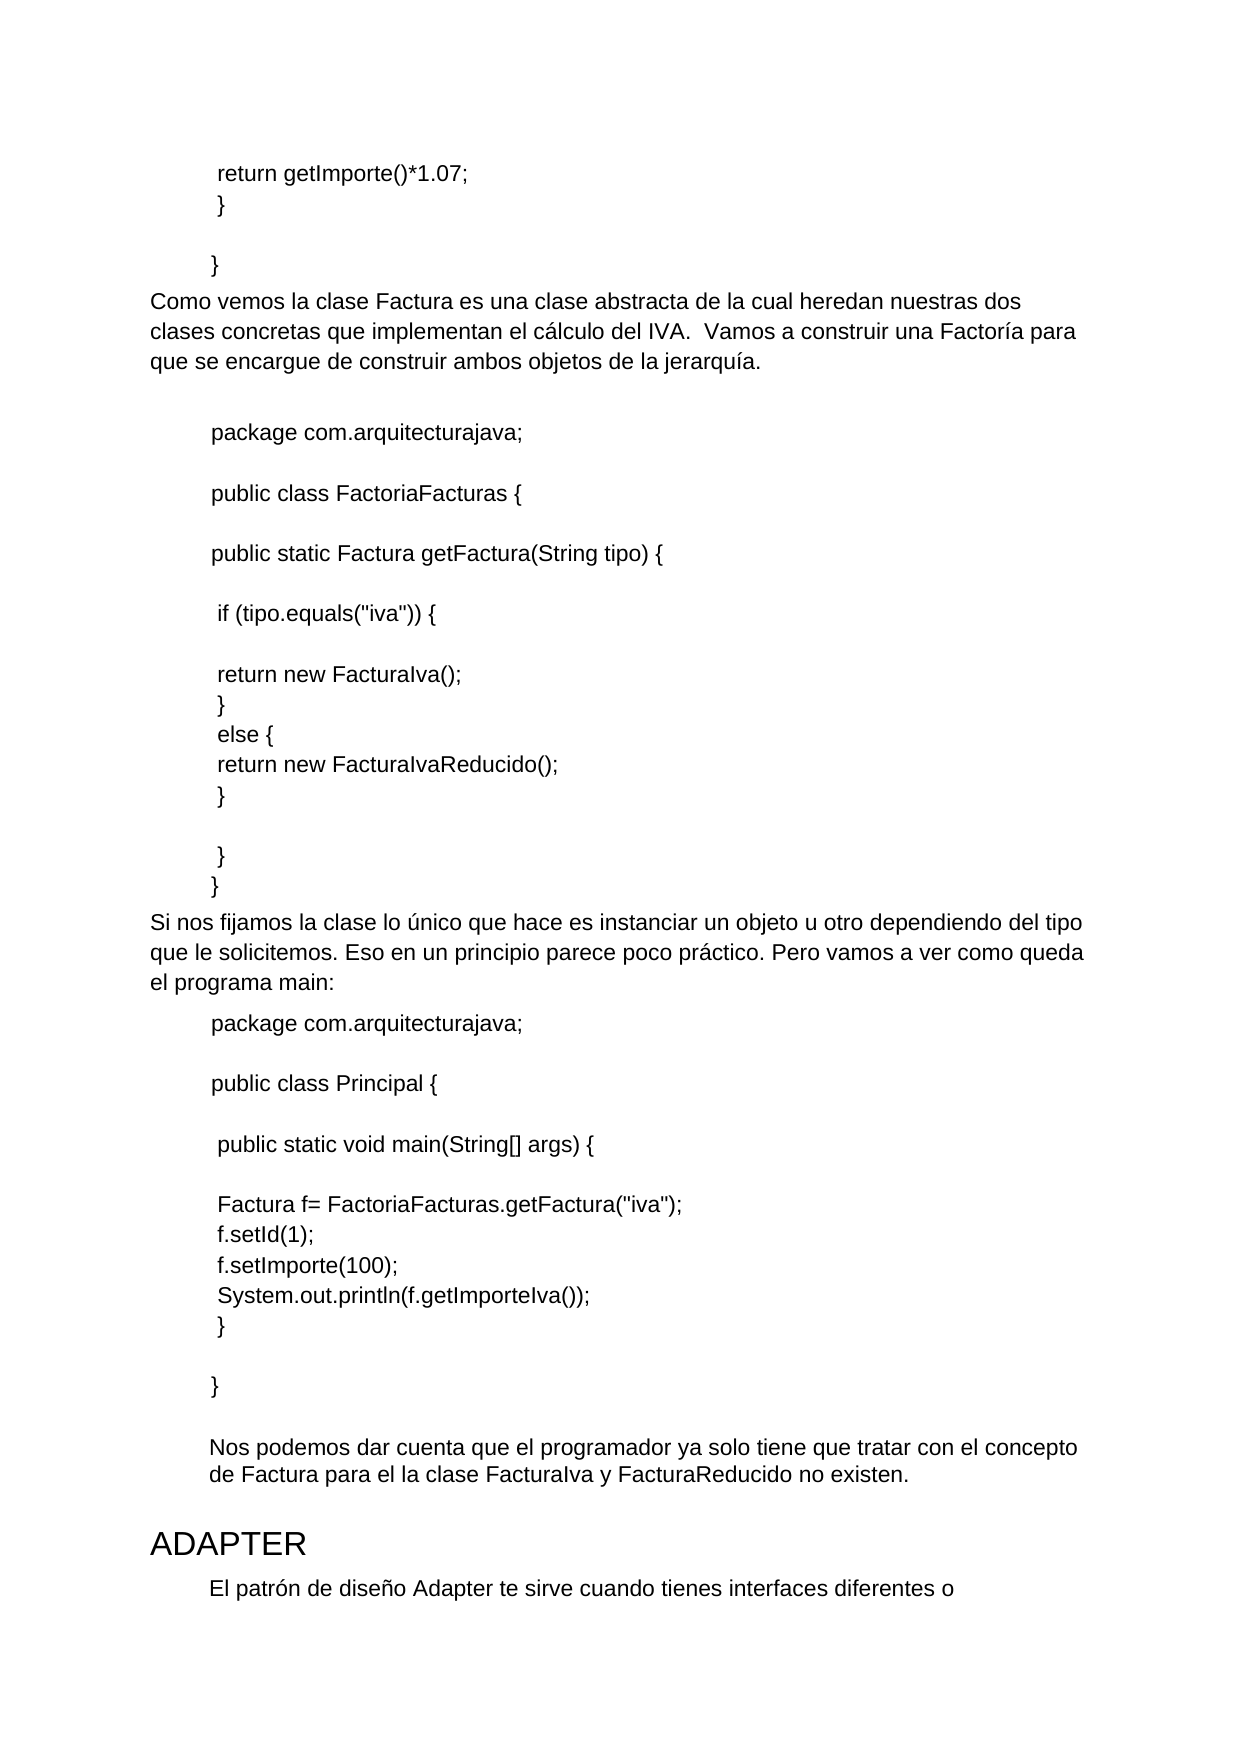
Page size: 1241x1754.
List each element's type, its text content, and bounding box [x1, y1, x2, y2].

table_header [150, 409, 200, 909]
table_header [150, 150, 200, 288]
text Como vemos la clase Factura es una clase abstracta de la cual heredan nuestras dos clases concretas que implementan el cálculo del IVA. Vamos a construir una Factoría para que se encargue de construir ambos objetos de la jerarquía. [150, 288, 1090, 374]
text El patrón de diseño Adapter te sirve cuando tienes interfaces diferentes o [209, 1575, 1090, 1602]
subtitle ADAPTER [150, 1524, 1090, 1563]
table_header return getImporte()*1.07; } } [200, 150, 829, 288]
text Nos podemos dar cuenta que el programador ya solo tiene que tratar con el concepto de Factura para el la clase FacturaIva y FacturaReducido no existen. [209, 1434, 1090, 1487]
table_header package com.arquitecturajava; public class FactoriaFacturas { public static Factura getFactura(String tipo) { if (tipo.equals("iva")) { return new FacturaIva(); } else { return new FacturaIvaReducido(); } } } [200, 409, 813, 909]
table_header package com.arquitecturajava; public class Principal { public static void main(String[] args) { Factura f= FactoriaFacturas.getFactura("iva"); f.setId(1); f.setImporte(100); System.out.println(f.getImporteIva()); } } [200, 1000, 809, 1409]
text Si nos fijamos la clase lo único que hace es instanciar un objeto u otro dependiendo del tipo que le solicitemos. Eso en un principio parece poco práctico. Pero vamos a ver como queda el programa main: [150, 909, 1090, 996]
table_header [150, 1000, 200, 1409]
